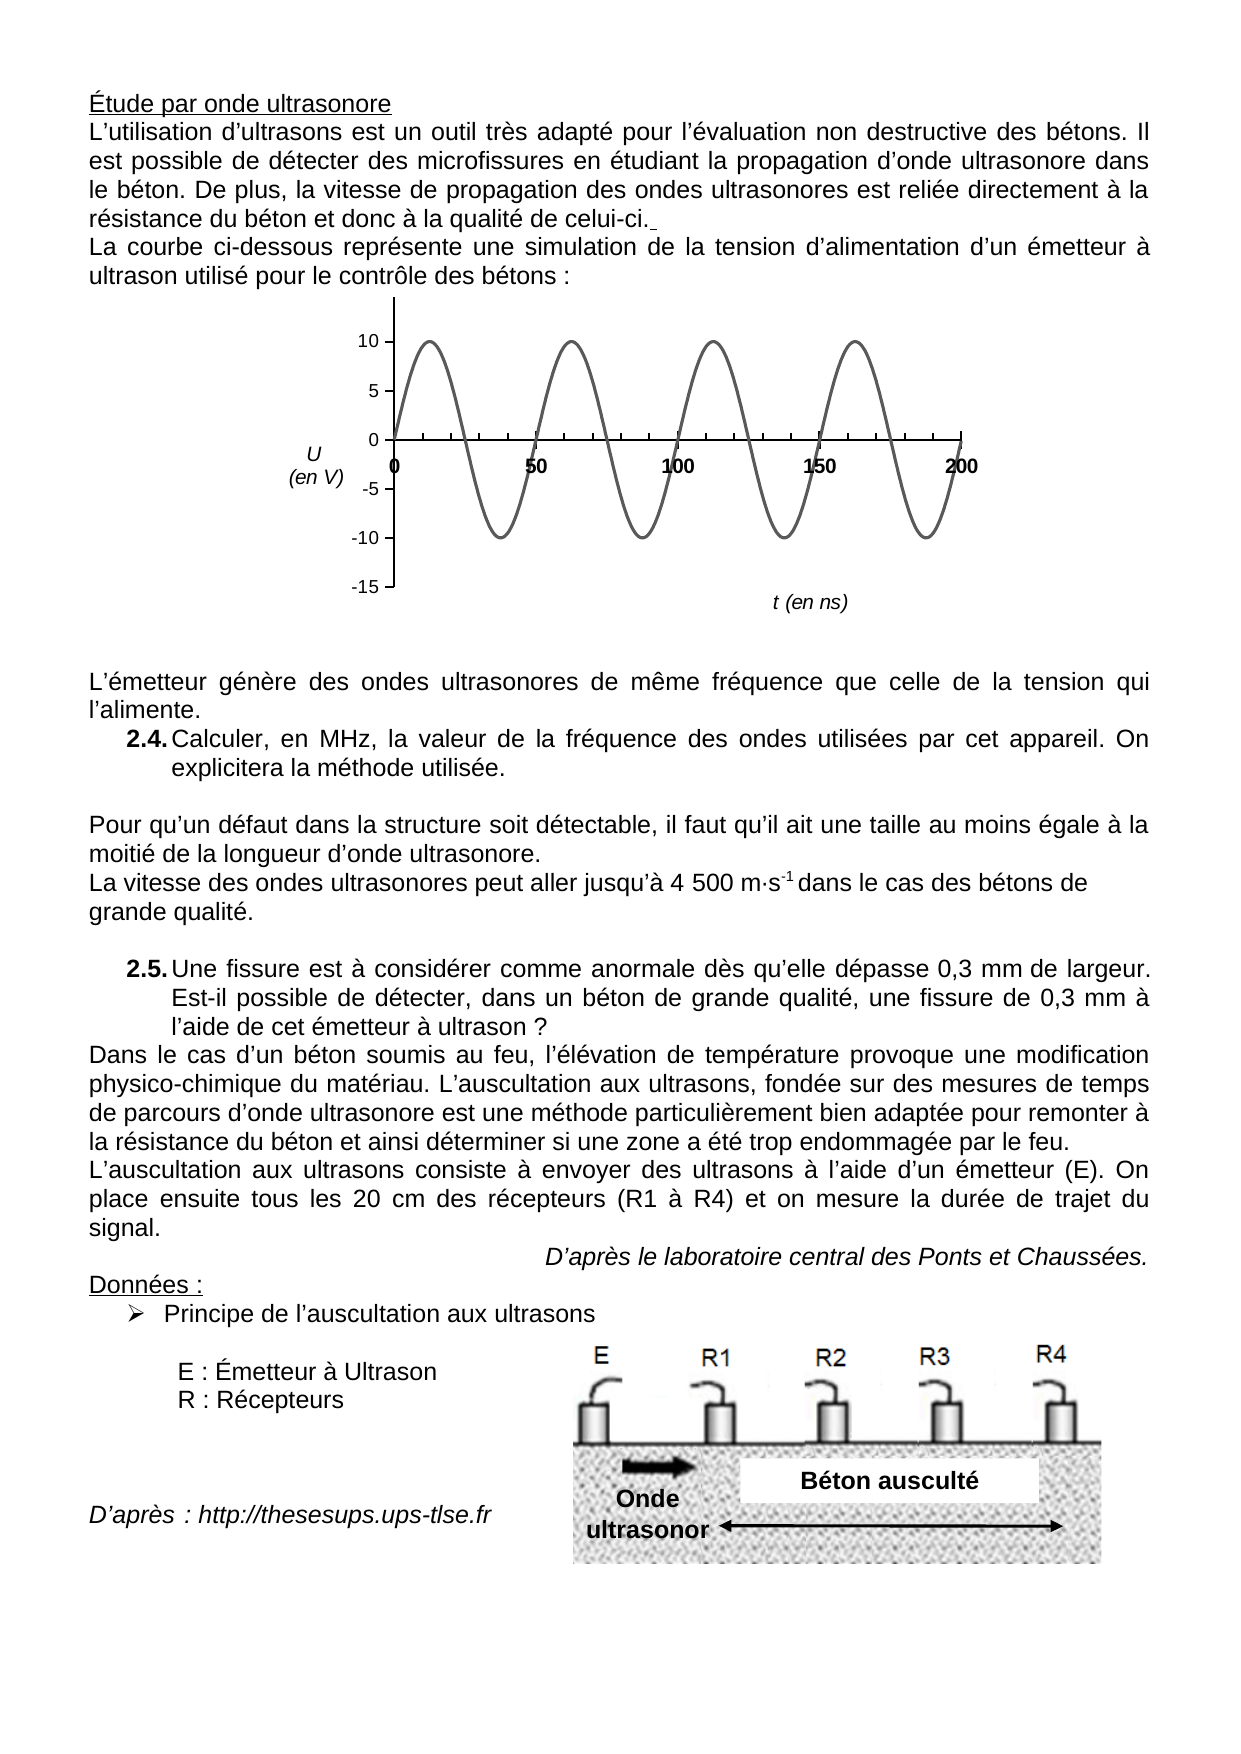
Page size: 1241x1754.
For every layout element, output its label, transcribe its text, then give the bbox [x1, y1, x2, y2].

text D’après le laboratoire central des Ponts et Chaussées. [89, 1241, 1152, 1270]
list Calculer, en MHz, la valeur de la fréquence des ondes utilisées par cet appareil. On explicitera la méthode utilisée. [126, 724, 1152, 781]
list Une fissure est à considérer comme anormale dès qu’elle dépasse 0,3 mm de largeur. Est-il possible de détecter, dans un béton de grande qualité, une fissure de 0,3 mm à l’aide de cet émetteur à ultrason ? [126, 954, 1152, 1040]
text [1102, 1500, 1152, 1529]
text L’auscultation aux ultrasons consiste à envoyer des ultrasons à l’aide d’un émetteur (E). On place ensuite tous les 20 cm des récepteurs (R1 à R4) et on mesure la durée de trajet du signal. [89, 1155, 1152, 1241]
text [1102, 1357, 1152, 1385]
text E : Émetteur à Ultrason [177, 1357, 573, 1385]
text La courbe ci-dessous représente une simulation de la tension d’alimentation d’un émetteur à ultrason utilisé pour le contrôle des bétons : [89, 232, 1152, 290]
text Données : [89, 1270, 1152, 1299]
picture [573, 1341, 1102, 1564]
text Étude par onde ultrasonore [89, 89, 1152, 117]
list Onde ultrasonore [579, 1484, 716, 1550]
text L’utilisation d’ultrasons est un outil très adapté pour l’évaluation non destructive des bétons. Il est possible de détecter des microfissures en étudiant la propagation d’onde ultrasonore dans le béton. De plus, la vitesse de propagation des ondes ultrasonores est reliée directement à la résistance du béton et donc à la qualité de celui-ci. [89, 117, 1152, 232]
list Principe de l’auscultation aux ultrasons [126, 1299, 1152, 1328]
text La vitesse des ondes ultrasonores peut aller jusqu’à 4 500 m∙s-1 dans le cas des bétons de grande qualité. [89, 868, 1152, 925]
text D’après : http://thesesups.ups-tlse.fr [89, 1500, 573, 1529]
text Pour qu’un défaut dans la structure soit détectable, il faut qu’il ait une taille au moins égale à la moitié de la longueur d’onde ultrasonore. [89, 810, 1152, 868]
text L’émetteur génère des ondes ultrasonores de même fréquence que celle de la tension qui l’alimente. [89, 666, 1152, 724]
list Béton ausculté [755, 1466, 1024, 1494]
text R : Récepteurs [177, 1385, 573, 1414]
text [1102, 1385, 1152, 1414]
text Dans le cas d’un béton soumis au feu, l’élévation de température provoque une modification physico-chimique du matériau. L’auscultation aux ultrasons, fondée sur des mesures de temps de parcours d’onde ultrasonore est une méthode particulièrement bien adaptée pour remonter à la résistance du béton et ainsi déterminer si une zone a été trop endommagée par le feu. [89, 1040, 1152, 1155]
